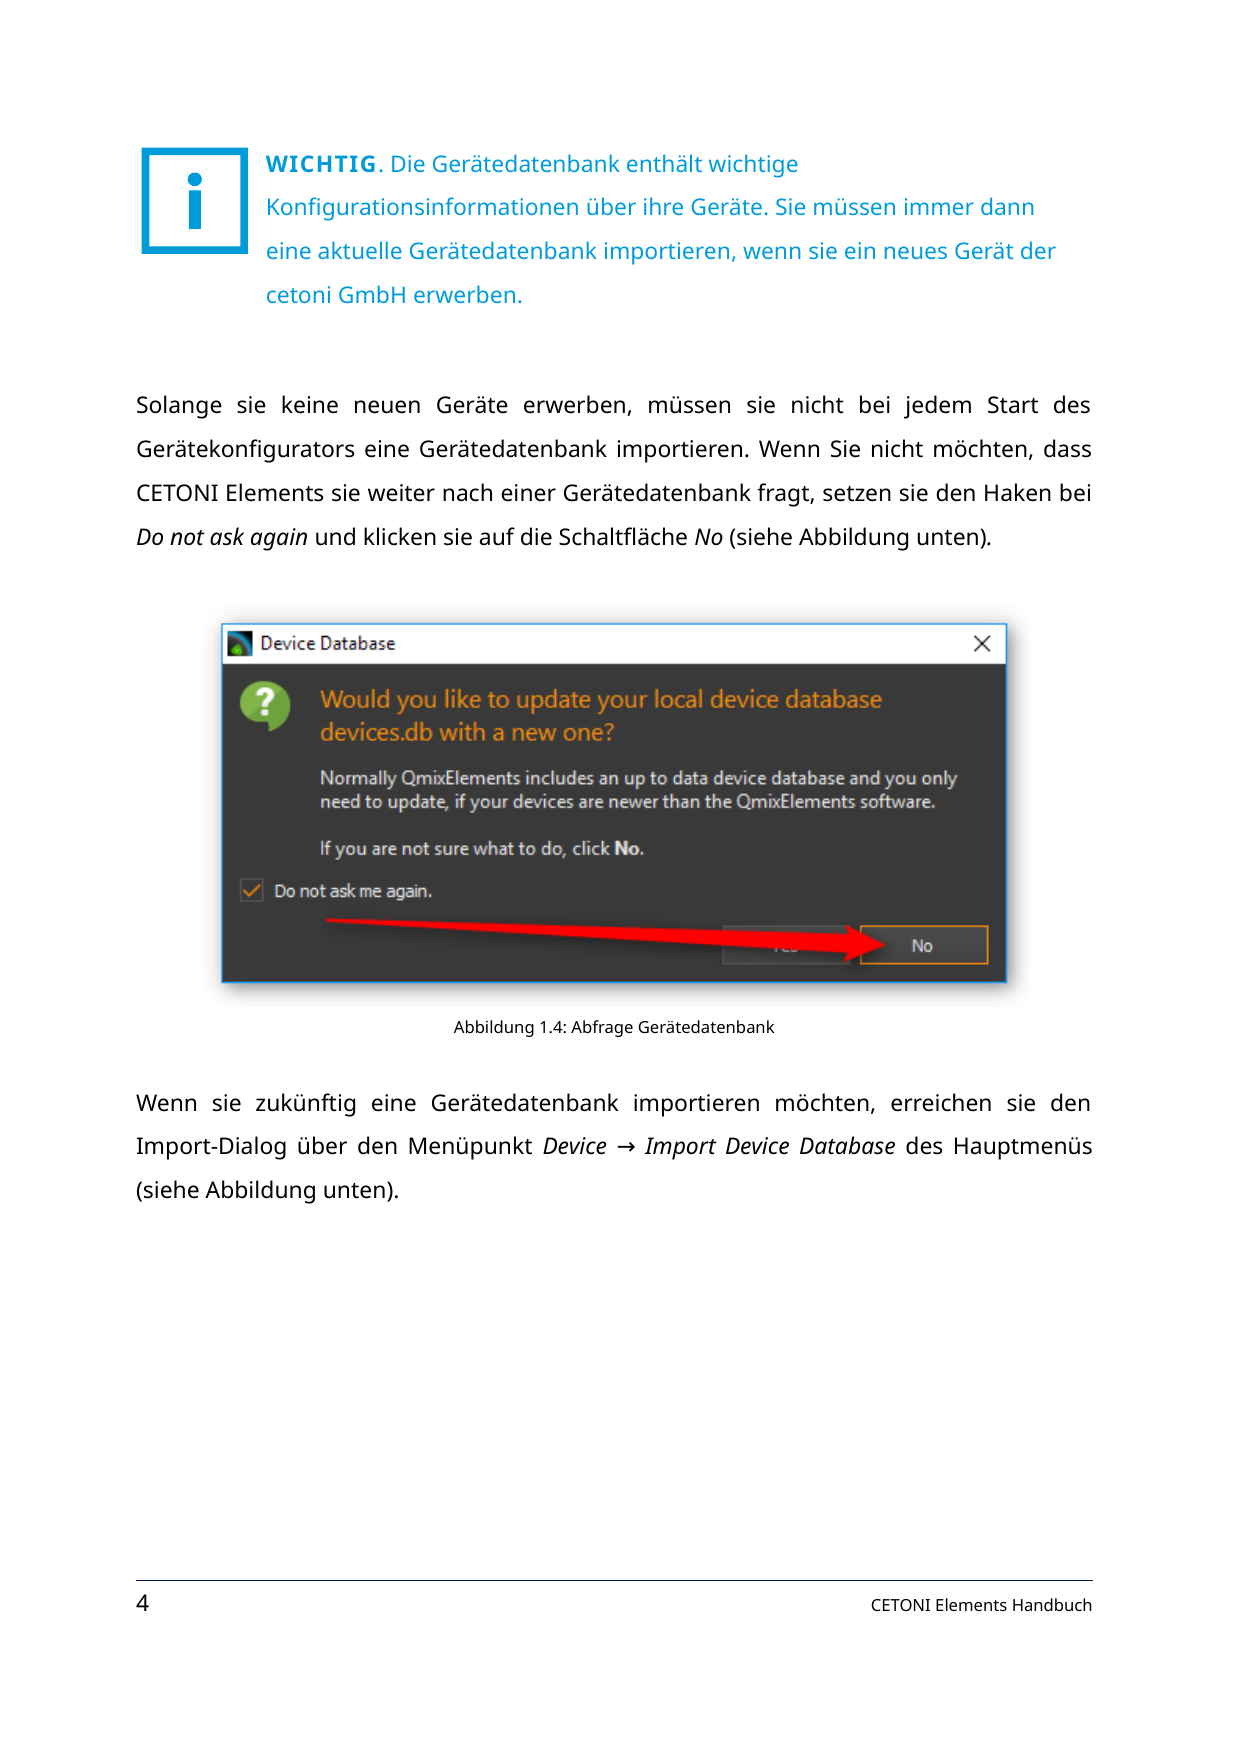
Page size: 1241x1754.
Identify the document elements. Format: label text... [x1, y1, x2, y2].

text Solange sie keine neuen Geräte erwerben, müssen sie nicht bei jedem Start des Gerätekonfigurators eine Gerätedatenbank importieren. Wenn Sie nicht möchten, dass CETONI Elements sie weiter nach einer Gerätedatenbank fragt, setzen sie den Haken bei Do not ask again und klicken sie auf die Schaltfläche No (siehe Abbildung unten). [136, 389, 1093, 552]
text Wenn sie zukünftig eine Gerätedatenbank importieren möchten, erreichen sie den Import-Dialog über den Menüpunkt Device → Import Device Database des Hauptmenüs (siehe Abbildung unten). [136, 588, 1093, 1205]
table_header Wichtig. Die Gerätedatenbank enthält wichtige Konfigurationsinformationen über ihre Geräte. Sie müssen immer dann eine aktuelle Gerätedatenbank importieren, wenn sie ein neues Gerät der cetoni GmbH erwerben. [254, 136, 1092, 322]
text Abbildung 1.4: Abfrage Gerätedatenbank [168, 600, 1060, 1038]
table_header [136, 136, 254, 322]
picture [198, 600, 1030, 1007]
